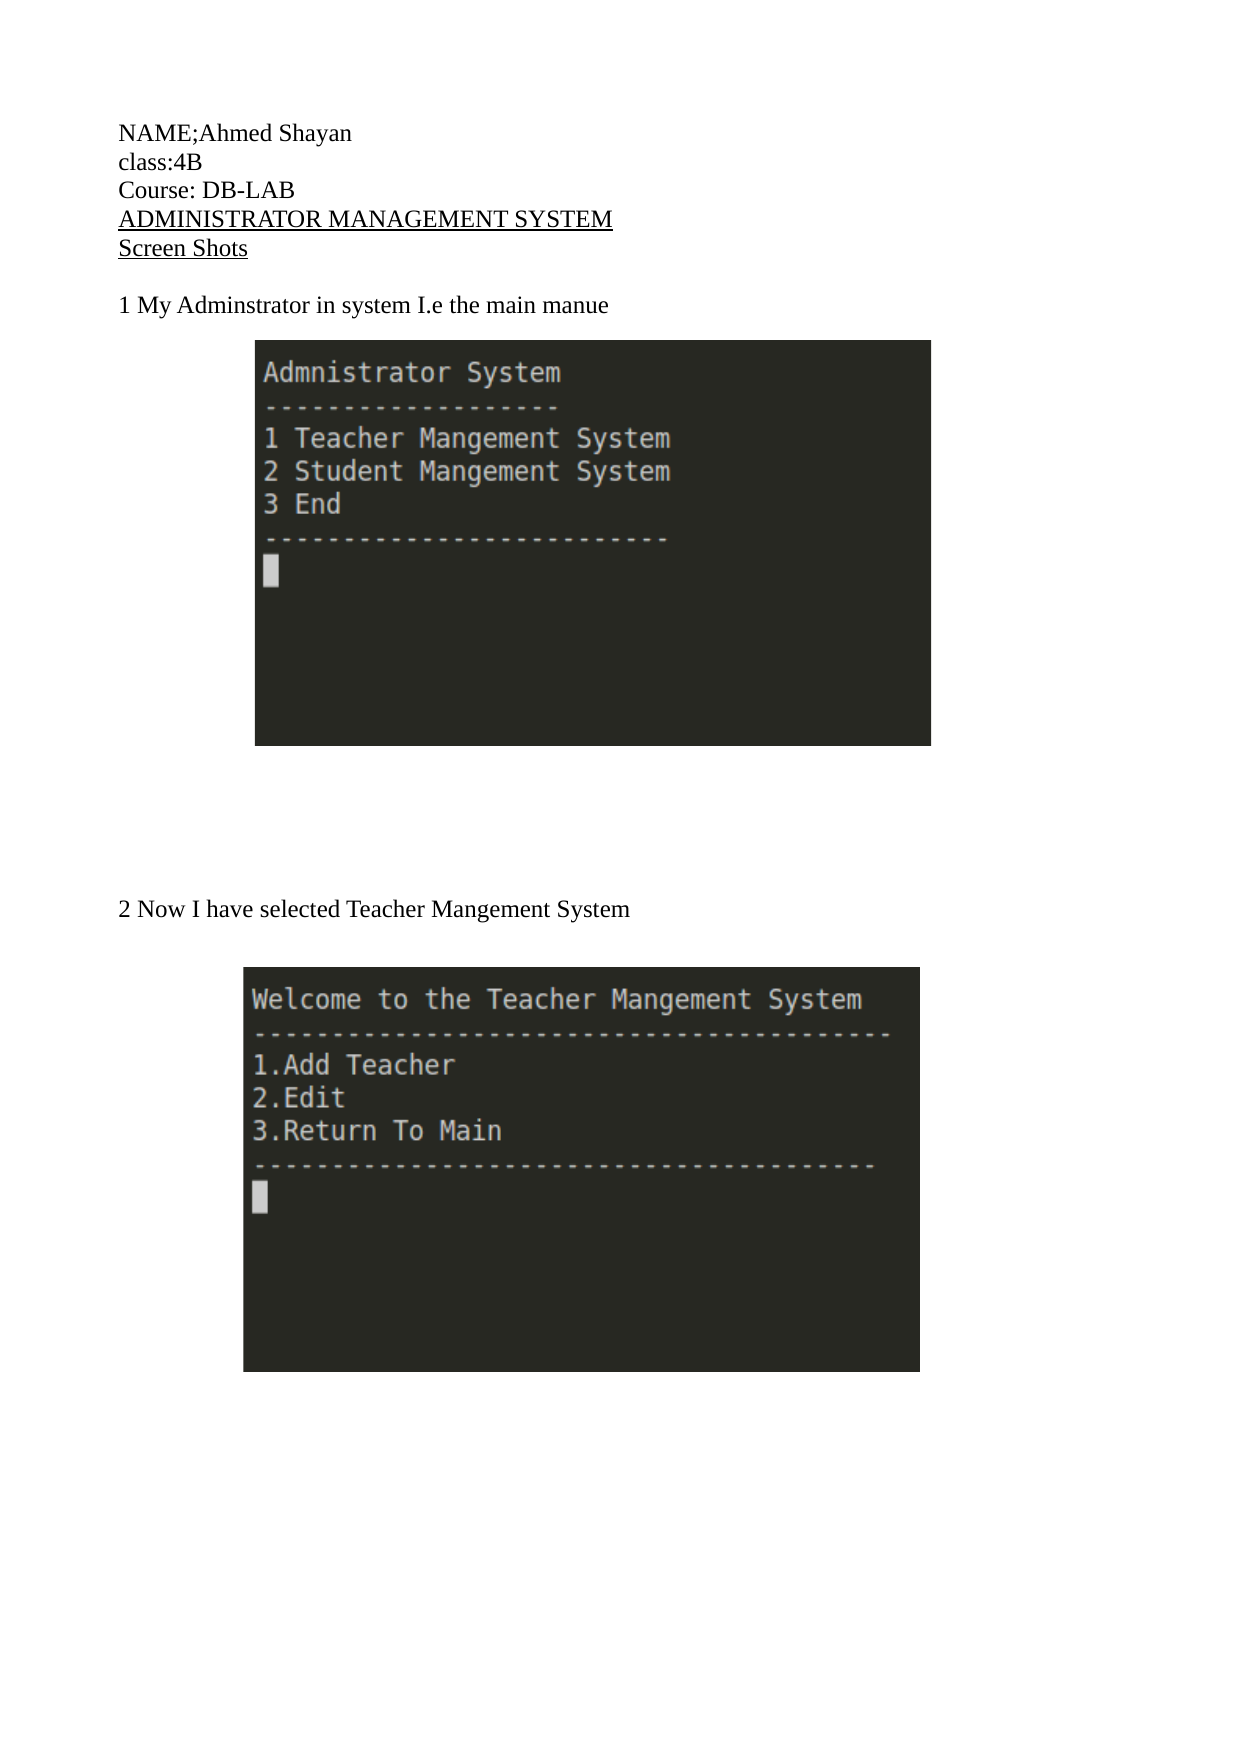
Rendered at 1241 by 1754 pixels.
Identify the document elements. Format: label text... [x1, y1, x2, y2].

text Course: DB-LAB [118, 176, 1122, 204]
text class:4B [118, 147, 1122, 176]
text 1 My Adminstrator in system I.e the main manue [118, 291, 1122, 319]
text ADMINISTRATOR MANAGEMENT SYSTEM [118, 204, 1122, 233]
text NAME;Ahmed Shayan [118, 118, 1122, 147]
text Screen Shots [118, 233, 1122, 262]
picture [254, 340, 932, 746]
text 2 Now I have selected Teacher Mangement System [118, 894, 1122, 923]
picture [243, 967, 920, 1372]
